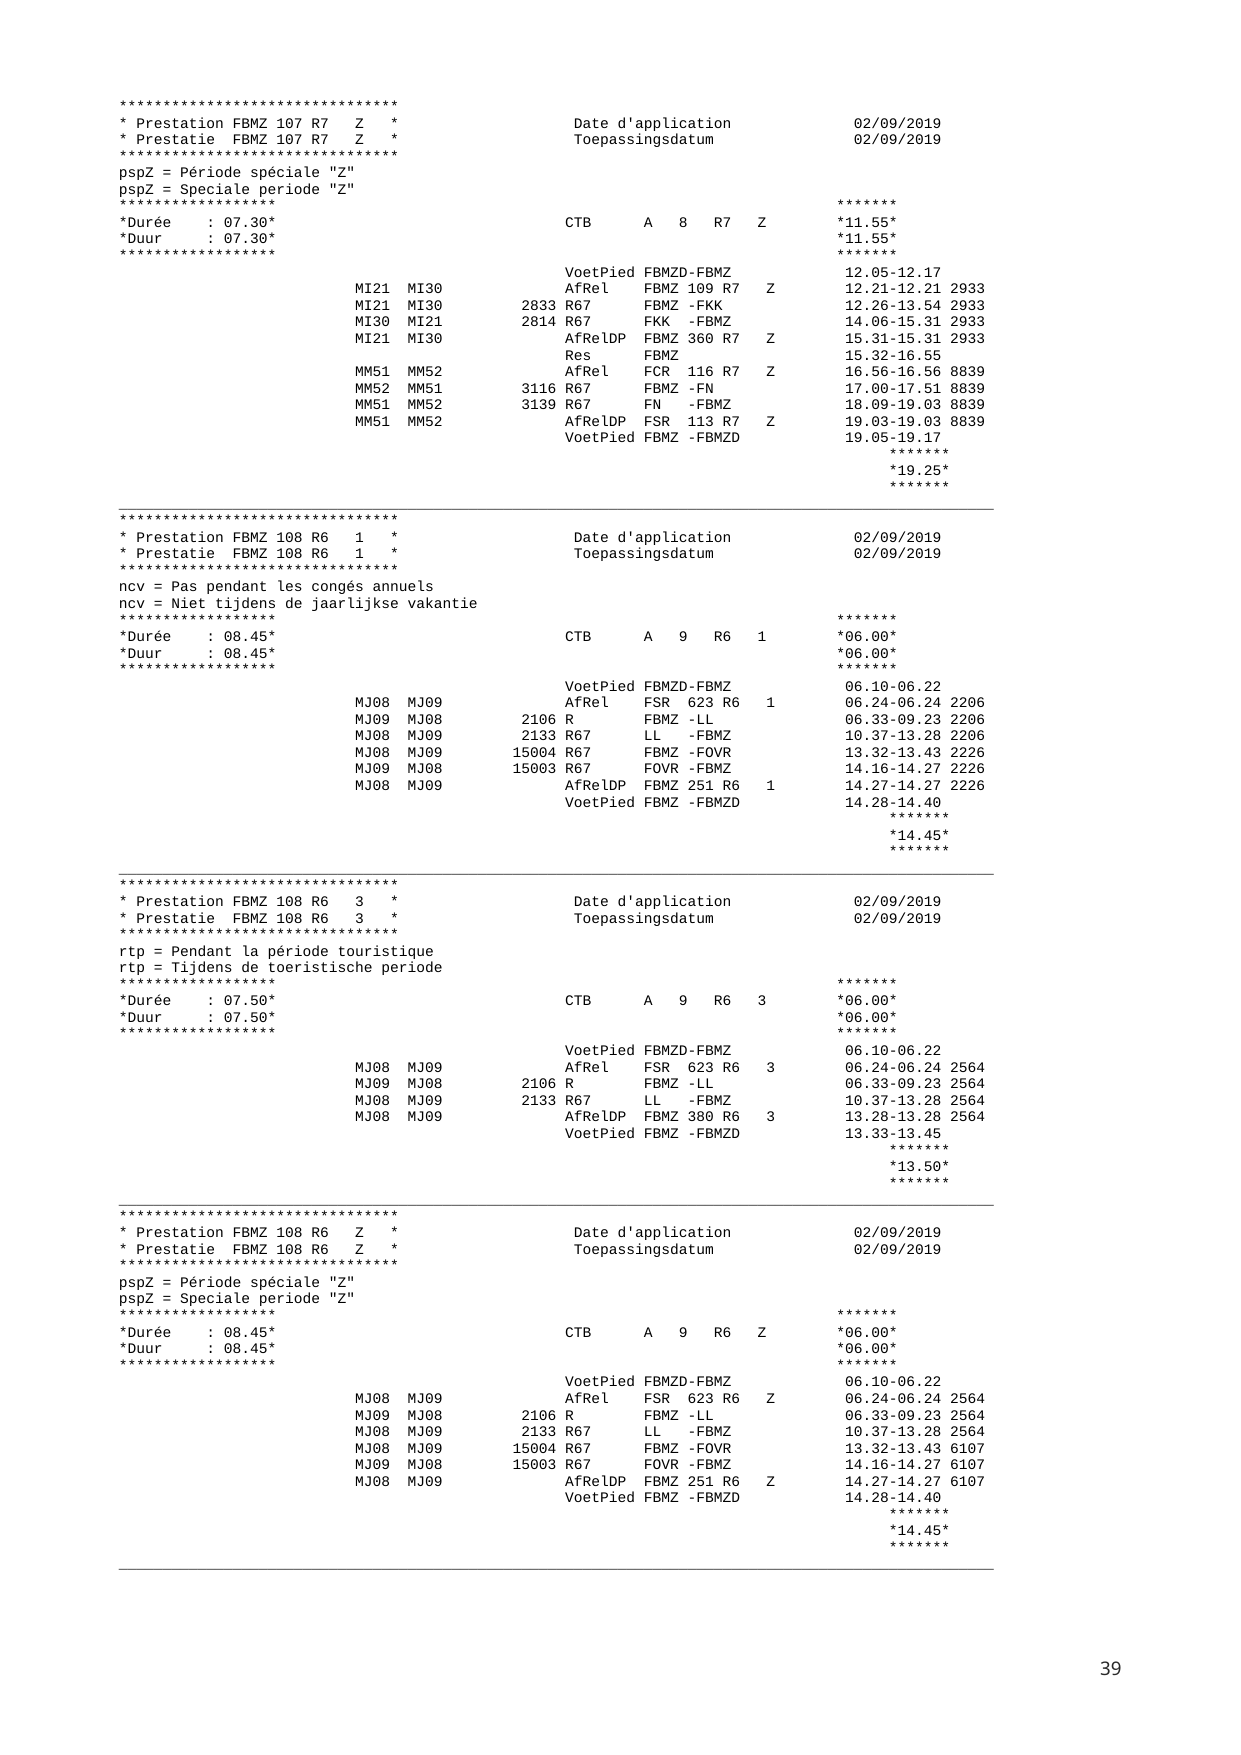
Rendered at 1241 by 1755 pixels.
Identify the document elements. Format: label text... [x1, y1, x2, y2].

text ******************************** * Prestation FBMZ 108 R6 3 * Date d'application 02/09/2019 * Prestatie FBMZ 108 R6 3 * Toepassingsdatum 02/09/2019 ******************************** rtp = Pendant la période touristique rtp = Tijdens de toeristische periode ****************** ******* *Durée : 07.50* CTB A 9 R6 3 *06.00* *Duur : 07.50* *06.00* ****************** ******* VoetPied FBMZD-FBMZ 06.10-06.22 MJ08 MJ09 AfRel FSR 623 R6 3 06.24-06.24 2564 MJ09 MJ08 2106 R FBMZ -LL 06.33-09.23 2564 MJ08 MJ09 2133 R67 LL -FBMZ 10.37-13.28 2564 MJ08 MJ09 AfRelDP FBMZ 380 R6 3 13.28-13.28 2564 VoetPied FBMZ -FBMZD 13.33-13.45 ******* *13.50* ******* ____________________________________________________________________________________________________ [119, 878, 1122, 1209]
text ******************************** * Prestation FBMZ 108 R6 Z * Date d'application 02/09/2019 * Prestatie FBMZ 108 R6 Z * Toepassingsdatum 02/09/2019 ******************************** pspZ = Période spéciale "Z" pspZ = Speciale periode "Z" ****************** ******* *Durée : 08.45* CTB A 9 R6 Z *06.00* *Duur : 08.45* *06.00* ****************** ******* VoetPied FBMZD-FBMZ 06.10-06.22 MJ08 MJ09 AfRel FSR 623 R6 Z 06.24-06.24 2564 MJ09 MJ08 2106 R FBMZ -LL 06.33-09.23 2564 MJ08 MJ09 2133 R67 LL -FBMZ 10.37-13.28 2564 MJ08 MJ09 15004 R67 FBMZ -FOVR 13.32-13.43 6107 MJ09 MJ08 15003 R67 FOVR -FBMZ 14.16-14.27 6107 MJ08 MJ09 AfRelDP FBMZ 251 R6 Z 14.27-14.27 6107 VoetPied FBMZ -FBMZD 14.28-14.40 ******* *14.45* ******* ____________________________________________________________________________________________________ [119, 1209, 1122, 1573]
text ******************************** * Prestation FBMZ 107 R7 Z * Date d'application 02/09/2019 * Prestatie FBMZ 107 R7 Z * Toepassingsdatum 02/09/2019 ******************************** pspZ = Période spéciale "Z" pspZ = Speciale periode "Z" ****************** ******* *Durée : 07.30* CTB A 8 R7 Z *11.55* *Duur : 07.30* *11.55* ****************** ******* VoetPied FBMZD-FBMZ 12.05-12.17 MI21 MI30 AfRel FBMZ 109 R7 Z 12.21-12.21 2933 MI21 MI30 2833 R67 FBMZ -FKK 12.26-13.54 2933 MI30 MI21 2814 R67 FKK -FBMZ 14.06-15.31 2933 MI21 MI30 AfRelDP FBMZ 360 R7 Z 15.31-15.31 2933 Res FBMZ 15.32-16.55 MM51 MM52 AfRel FCR 116 R7 Z 16.56-16.56 8839 MM52 MM51 3116 R67 FBMZ -FN 17.00-17.51 8839 MM51 MM52 3139 R67 FN -FBMZ 18.09-19.03 8839 MM51 MM52 AfRelDP FSR 113 R7 Z 19.03-19.03 8839 VoetPied FBMZ -FBMZD 19.05-19.17 ******* *19.25* ******* ____________________________________________________________________________________________________ [119, 99, 1122, 513]
text ******************************** * Prestation FBMZ 108 R6 1 * Date d'application 02/09/2019 * Prestatie FBMZ 108 R6 1 * Toepassingsdatum 02/09/2019 ******************************** ncv = Pas pendant les congés annuels ncv = Niet tijdens de jaarlijkse vakantie ****************** ******* *Durée : 08.45* CTB A 9 R6 1 *06.00* *Duur : 08.45* *06.00* ****************** ******* VoetPied FBMZD-FBMZ 06.10-06.22 MJ08 MJ09 AfRel FSR 623 R6 1 06.24-06.24 2206 MJ09 MJ08 2106 R FBMZ -LL 06.33-09.23 2206 MJ08 MJ09 2133 R67 LL -FBMZ 10.37-13.28 2206 MJ08 MJ09 15004 R67 FBMZ -FOVR 13.32-13.43 2226 MJ09 MJ08 15003 R67 FOVR -FBMZ 14.16-14.27 2226 MJ08 MJ09 AfRelDP FBMZ 251 R6 1 14.27-14.27 2226 VoetPied FBMZ -FBMZD 14.28-14.40 ******* *14.45* ******* ____________________________________________________________________________________________________ [119, 513, 1122, 878]
